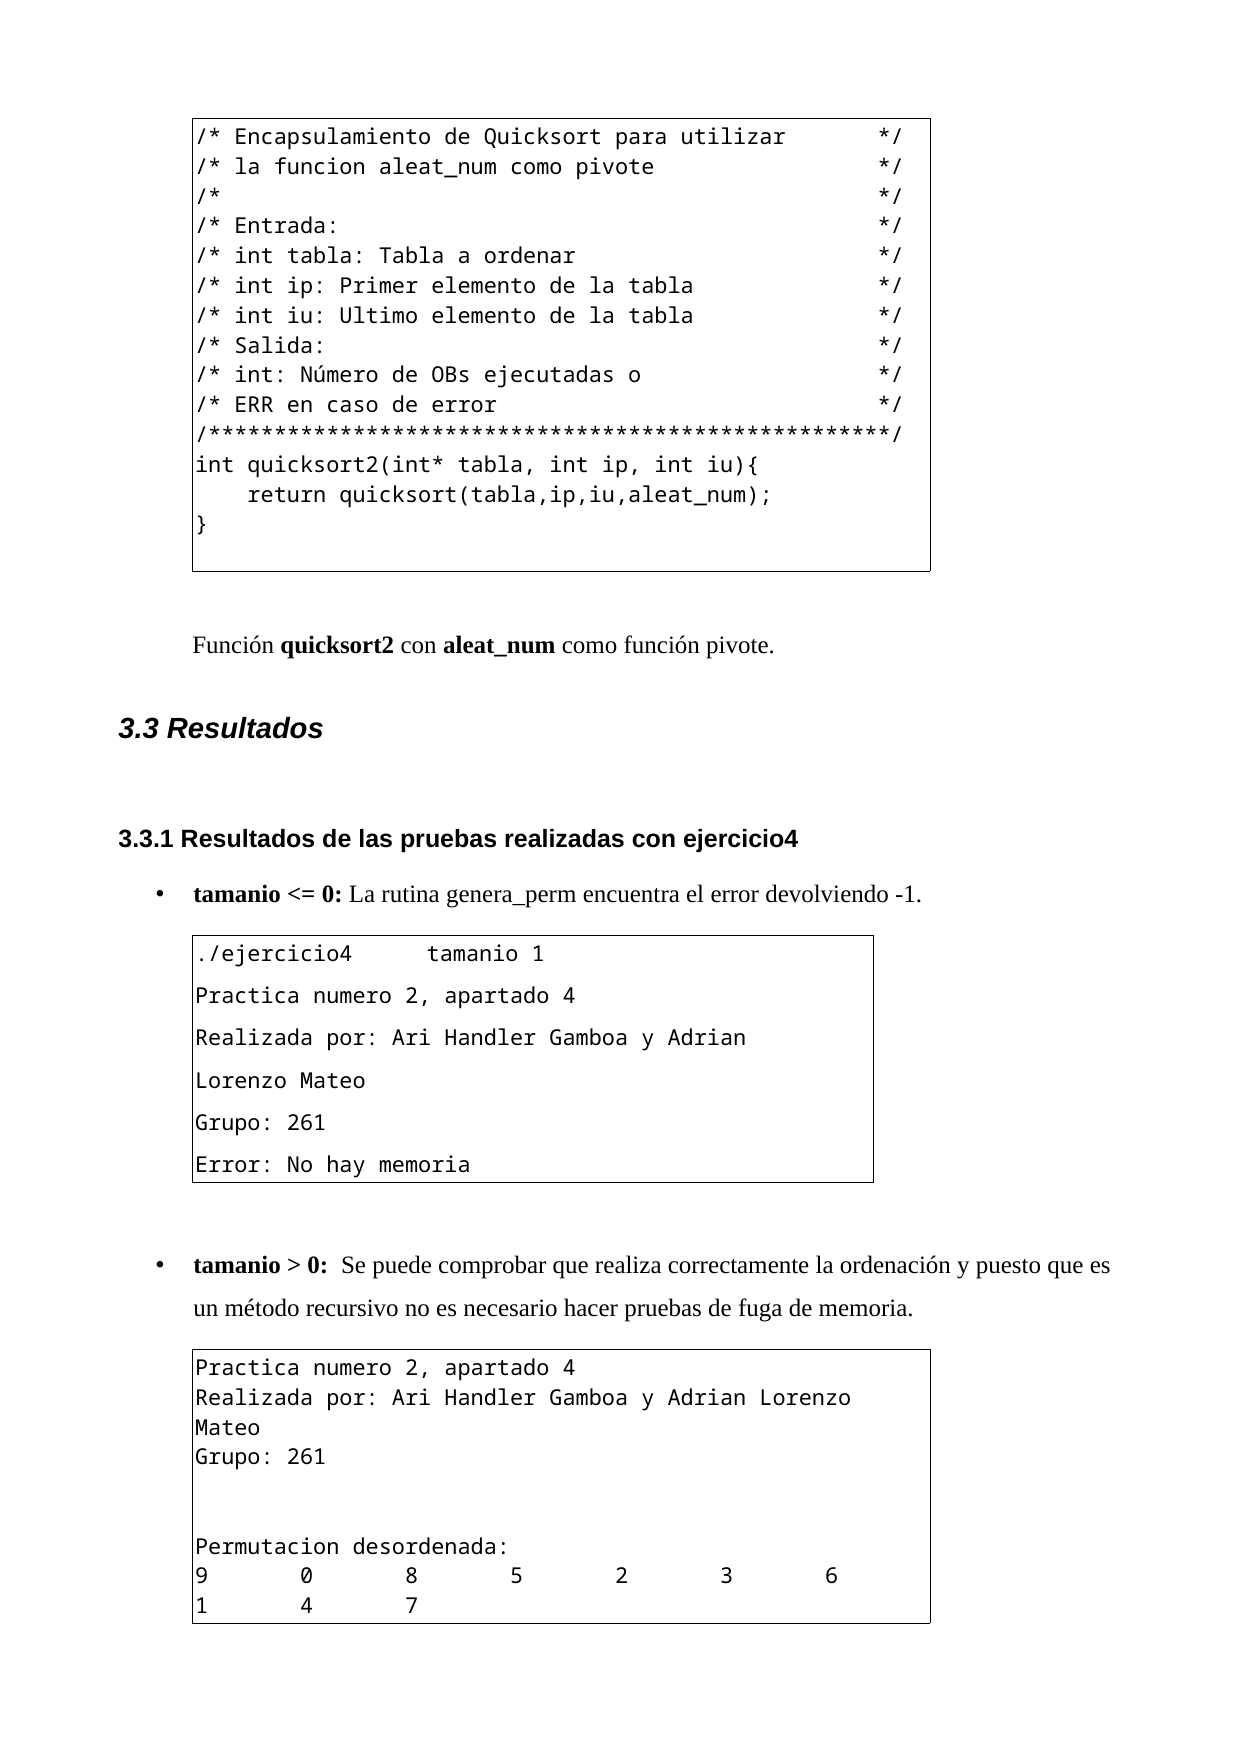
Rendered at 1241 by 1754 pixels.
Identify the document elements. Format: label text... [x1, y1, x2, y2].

text Grupo: 261 [193, 1104, 873, 1137]
text Error: No hay memoria [193, 1146, 873, 1182]
text Grupo: 261 [193, 1438, 930, 1471]
text /* Entrada: */ [193, 207, 930, 237]
text Función quicksort2 con aleat_num como función pivote. [118, 631, 1122, 659]
text int quicksort2(int* tabla, int ip, int iu){ [193, 446, 930, 476]
subtitle 3.3.1 Resultados de las pruebas realizadas con ejercicio4 [118, 823, 1122, 852]
text /* ERR en caso de error */ [193, 386, 930, 416]
text /* Encapsulamiento de Quicksort para utilizar */ [193, 119, 930, 148]
text Realizada por: Ari Handler Gamboa y Adrian [193, 1019, 873, 1052]
text /* la funcion aleat_num como pivote */ [193, 148, 930, 178]
subtitle 3.3 Resultados [118, 711, 1122, 745]
list tamanio <= 0: La rutina genera_perm encuentra el error devolviendo -1. [156, 879, 1122, 908]
text /* int iu: Ultimo elemento de la tabla */ [193, 297, 930, 327]
text /****************************************************/ [193, 416, 930, 446]
text /* Salida: */ [193, 327, 930, 356]
text Permutacion desordenada: [193, 1528, 930, 1557]
text /* int: Número de OBs ejecutadas o */ [193, 356, 930, 386]
text ./ejercicio4 ­tamanio ­1 [193, 936, 873, 968]
text Realizada por: Ari Handler Gamboa y Adrian Lorenzo Mateo [193, 1379, 930, 1438]
text /* */ [193, 178, 930, 207]
text Lorenzo Mateo [193, 1062, 873, 1094]
text 9 0 8 5 2 3 6 1 4 7 [193, 1557, 930, 1623]
text /* int tabla: Tabla a ordenar */ [193, 237, 930, 267]
text /* int ip: Primer elemento de la tabla */ [193, 267, 930, 297]
text } [193, 505, 930, 571]
text Practica numero 2, apartado 4 [193, 977, 873, 1010]
text Practica numero 2, apartado 4 [193, 1350, 930, 1379]
list tamanio > 0: Se puede comprobar que realiza correctamente la ordenación y puesto que es un método recursivo no es necesario hacer pruebas de fuga de memoria. [156, 1250, 1122, 1322]
text return quicksort(tabla,ip,iu,aleat_num); [193, 476, 930, 505]
